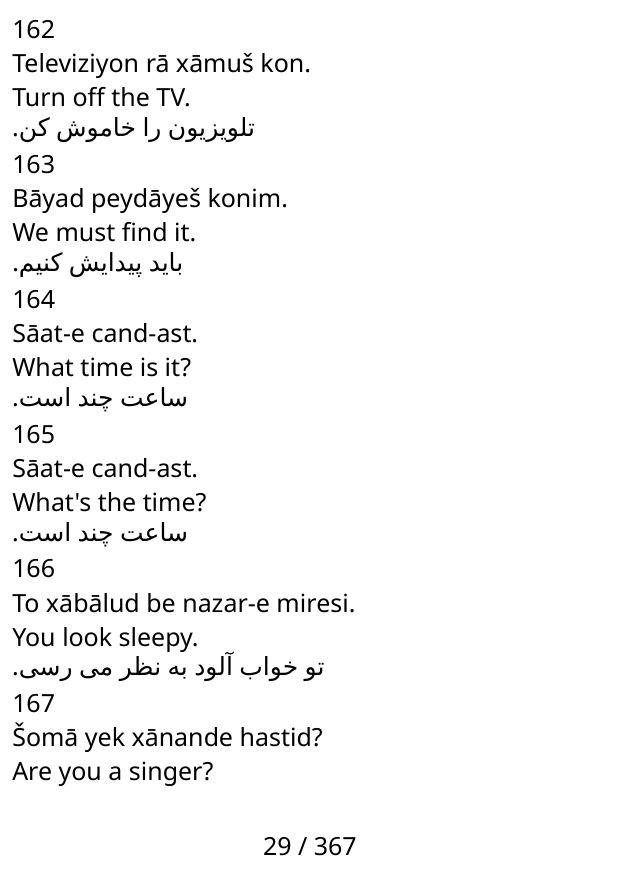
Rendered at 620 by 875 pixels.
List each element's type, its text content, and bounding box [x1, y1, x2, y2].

text Televiziyon rā xāmuš kon. [12, 46, 607, 80]
text What's the time? [12, 484, 607, 518]
text What time is it? [12, 350, 607, 384]
text Are you a singer? [12, 754, 607, 788]
text 163 [12, 147, 607, 181]
text To xābālud be nazar-e mi‌resi. [12, 585, 607, 619]
text باید پیدایش کنیم. [12, 249, 607, 282]
text تو خواب آلود به نظر می رسی. [12, 653, 607, 686]
text 167 [12, 686, 607, 720]
text Sāat-e cand-ast. [12, 450, 607, 484]
text Turn off the TV. [12, 80, 607, 114]
text 164 [12, 282, 607, 316]
text 165 [12, 416, 607, 450]
text 162 [12, 12, 607, 46]
text 166 [12, 551, 607, 585]
text We must find it. [12, 215, 607, 249]
text Sāat-e cand-ast. [12, 316, 607, 350]
text ساعت چند است. [12, 384, 607, 416]
text You look sleepy. [12, 619, 607, 653]
text تلویزیون را خاموش کن. [12, 114, 607, 147]
text ساعت چند است. [12, 518, 607, 551]
text Bāyad peydāyeš konim. [12, 181, 607, 215]
text Šomā yek xānande hastid? [12, 720, 607, 754]
